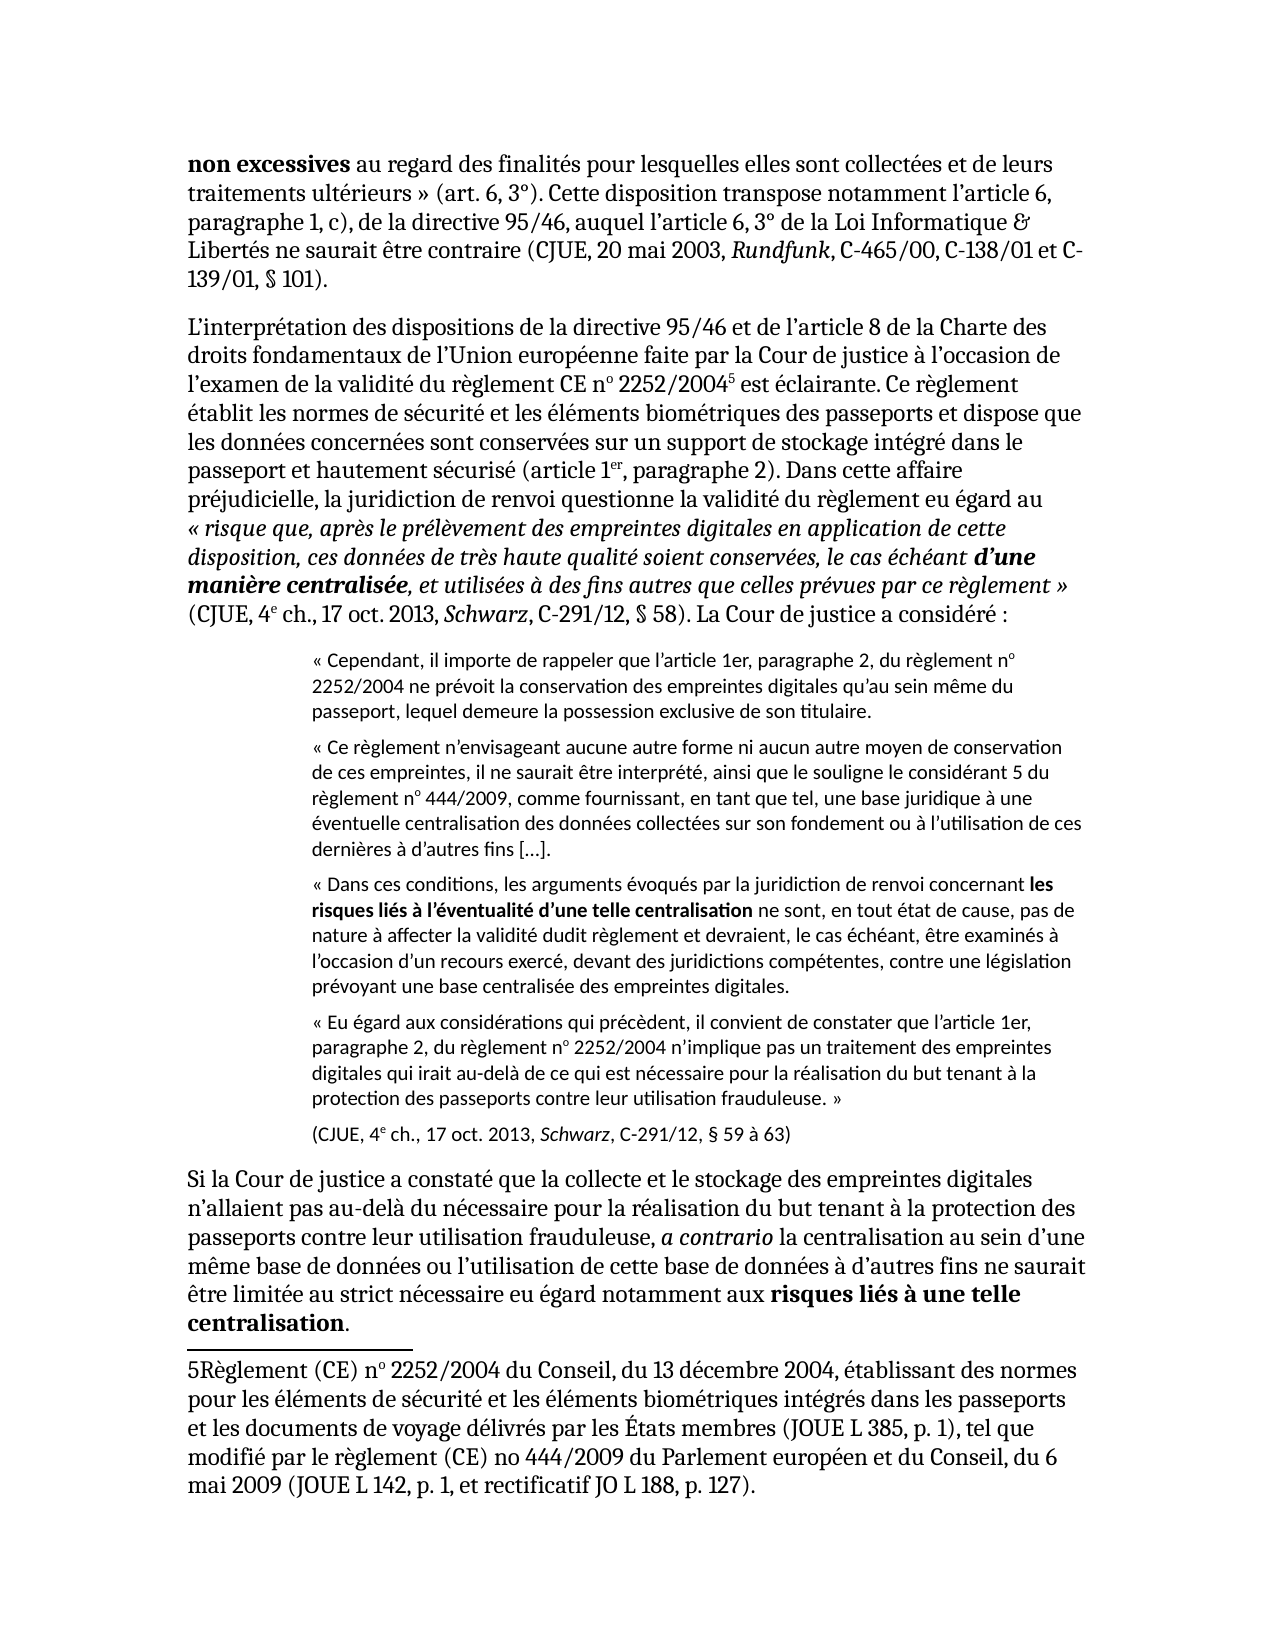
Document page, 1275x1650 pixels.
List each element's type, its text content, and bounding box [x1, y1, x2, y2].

text Règlement (CE) no 2252/2004 du Conseil, du 13 décembre 2004, établissant des normes pour les éléments de sécurité et les éléments biométriques intégrés dans les passeports et les documents de voyage délivrés par les États membres (JOUE L 385, p. 1), tel que modifié par le règlement (CE) no 444/2009 du Parlement européen et du Conseil, du 6 mai 2009 (JOUE L 142, p. 1, et rectificatif JO L 188, p. 127). [187, 1356, 1087, 1500]
text L’interprétation des dispositions de la directive 95/46 et de l’article 8 de la Charte des droits fondamentaux de l’Union européenne faite par la Cour de justice à l’occasion de l’examen de la validité du règlement CE no 2252/2004 est éclairante. Ce règlement établit les normes de sécurité et les éléments biométriques des passeports et dispose que les données concernées sont conservées sur un support de stockage intégré dans le passeport et hautement sécurisé (article 1er, paragraphe 2). Dans cette affaire préjudicielle, la juridiction de renvoi questionne la validité du règlement eu égard au « risque que, après le prélèvement des empreintes digitales en application de cette disposition, ces données de très haute qualité soient conservées, le cas échéant d’une manière centralisée, et utilisées à des fins autres que celles prévues par ce règlement » (CJUE, 4e ch., 17 oct. 2013, Schwarz, C-291/12, § 58). La Cour de justice a considéré : [187, 312, 1087, 629]
text « Dans ces conditions, les arguments évoqués par la juridiction de renvoi concernant les risques liés à l’éventualité d’une telle centralisation ne sont, en tout état de cause, pas de nature à affecter la validité dudit règlement et devraient, le cas échéant, être examinés à l’occasion d’un recours exercé, devant des juridictions compétentes, contre une législation prévoyant une base centralisée des empreintes digitales. [312, 872, 1087, 999]
text (CJUE, 4e ch., 17 oct. 2013, Schwarz, C-291/12, § 59 à 63) [312, 1121, 1087, 1147]
text Si la Cour de justice a constaté que la collecte et le stockage des empreintes digitales n’allaient pas au-delà du nécessaire pour la réalisation du but tenant à la protection des passeports contre leur utilisation frauduleuse, a contrario la centralisation au sein d’une même base de données ou l’utilisation de cette base de données à d’autres fins ne saurait être limitée au strict nécessaire eu égard notamment aux risques liés à une telle centralisation. [187, 1165, 1087, 1338]
text « Ce règlement n’envisageant aucune autre forme ni aucun autre moyen de conservation de ces empreintes, il ne saurait être interprété, ainsi que le souligne le considérant 5 du règlement no 444/2009, comme fournissant, en tant que tel, une base juridique à une éventuelle centralisation des données collectées sur son fondement ou à l’utilisation de ces dernières à d’autres fins […]. [312, 734, 1087, 861]
text « Cependant, il importe de rappeler que l’article 1er, paragraphe 2, du règlement no 2252/2004 ne prévoit la conservation des empreintes digitales qu’au sein même du passeport, lequel demeure la possession exclusive de son titulaire. [312, 647, 1087, 724]
text non excessives au regard des finalités pour lesquelles elles sont collectées et de leurs traitements ultérieurs » (art. 6, 3°). Cette disposition transpose notamment l’article 6, paragraphe 1, c), de la directive 95/46, auquel l’article 6, 3° de la Loi Informatique & Libertés ne saurait être contraire (CJUE, 20 mai 2003, Rundfunk, C-465/00, C-138/01 et C-139/01, § 101). [187, 150, 1087, 294]
text « Eu égard aux considérations qui précèdent, il convient de constater que l’article 1er, paragraphe 2, du règlement no 2252/2004 n’implique pas un traitement des empreintes digitales qui irait au-delà de ce qui est nécessaire pour la réalisation du but tenant à la protection des passeports contre leur utilisation frauduleuse. » [312, 1009, 1087, 1111]
